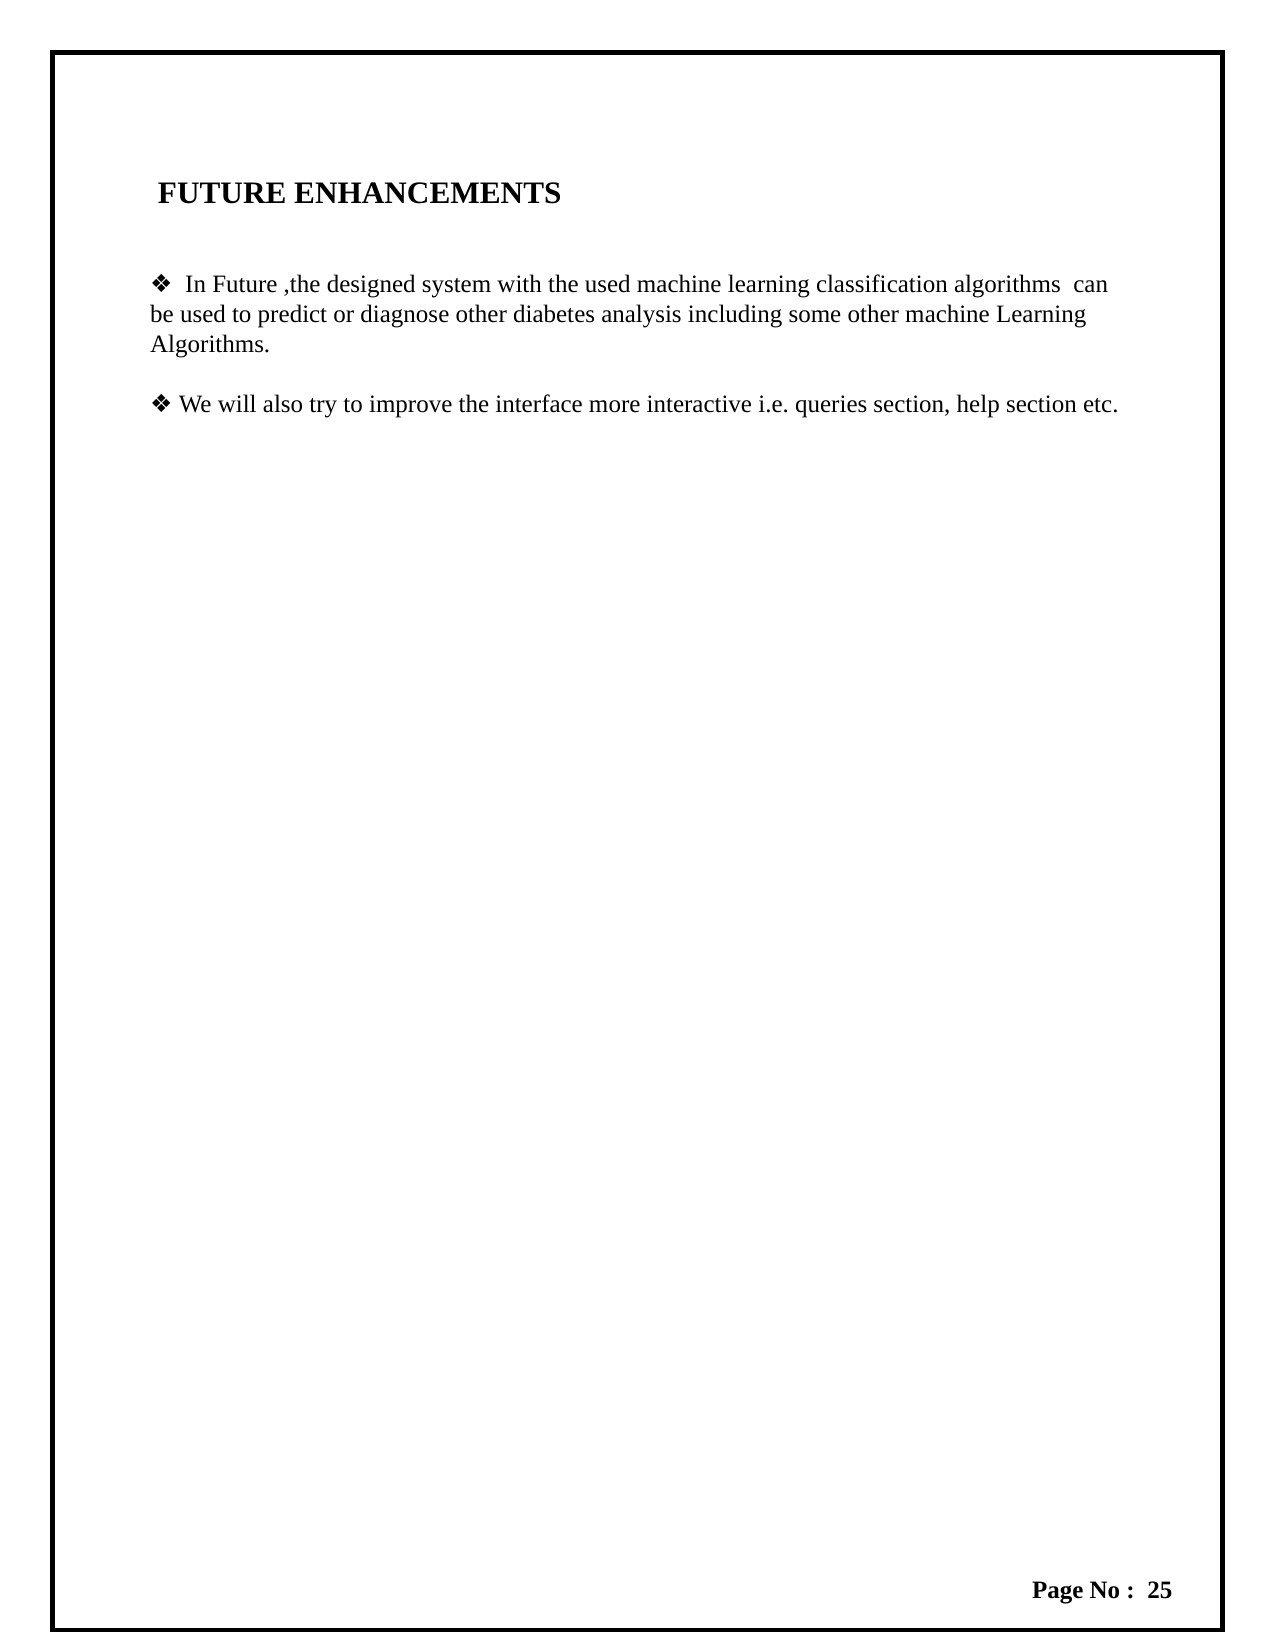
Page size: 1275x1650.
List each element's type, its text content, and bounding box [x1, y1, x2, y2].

text ❖ We will also try to improve the interface more interactive i.e. queries section, help section etc. [150, 388, 1129, 418]
text ❖ In Future ,the designed system with the used machine learning classification algorithms can be used to predict or diagnose other diabetes analysis including some other machine Learning Algorithms. [150, 269, 1129, 358]
text FUTURE ENHANCEMENTS [150, 180, 1129, 209]
